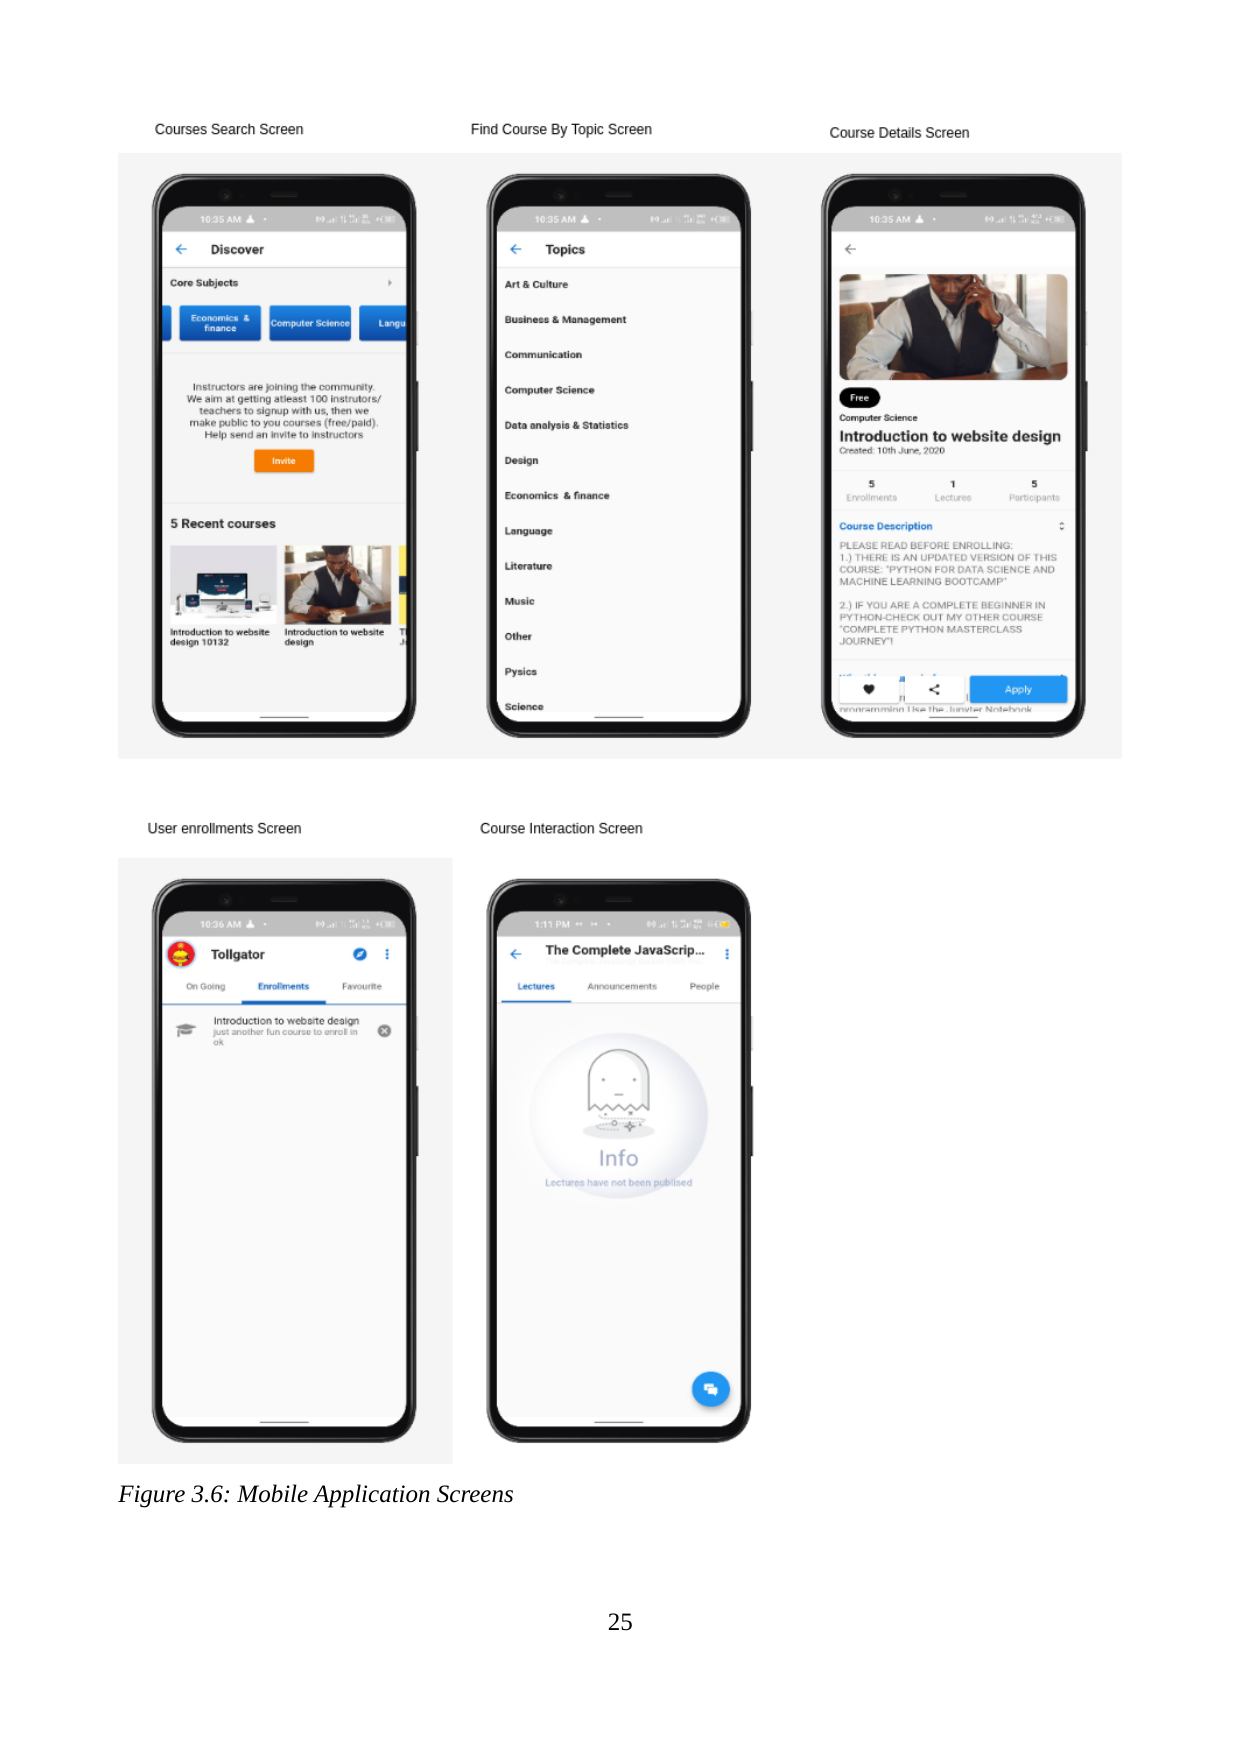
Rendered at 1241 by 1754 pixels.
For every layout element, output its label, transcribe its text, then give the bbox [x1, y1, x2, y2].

picture [118, 118, 1123, 1465]
text Figure 3.6: Mobile Application Screens [118, 1465, 1122, 1508]
